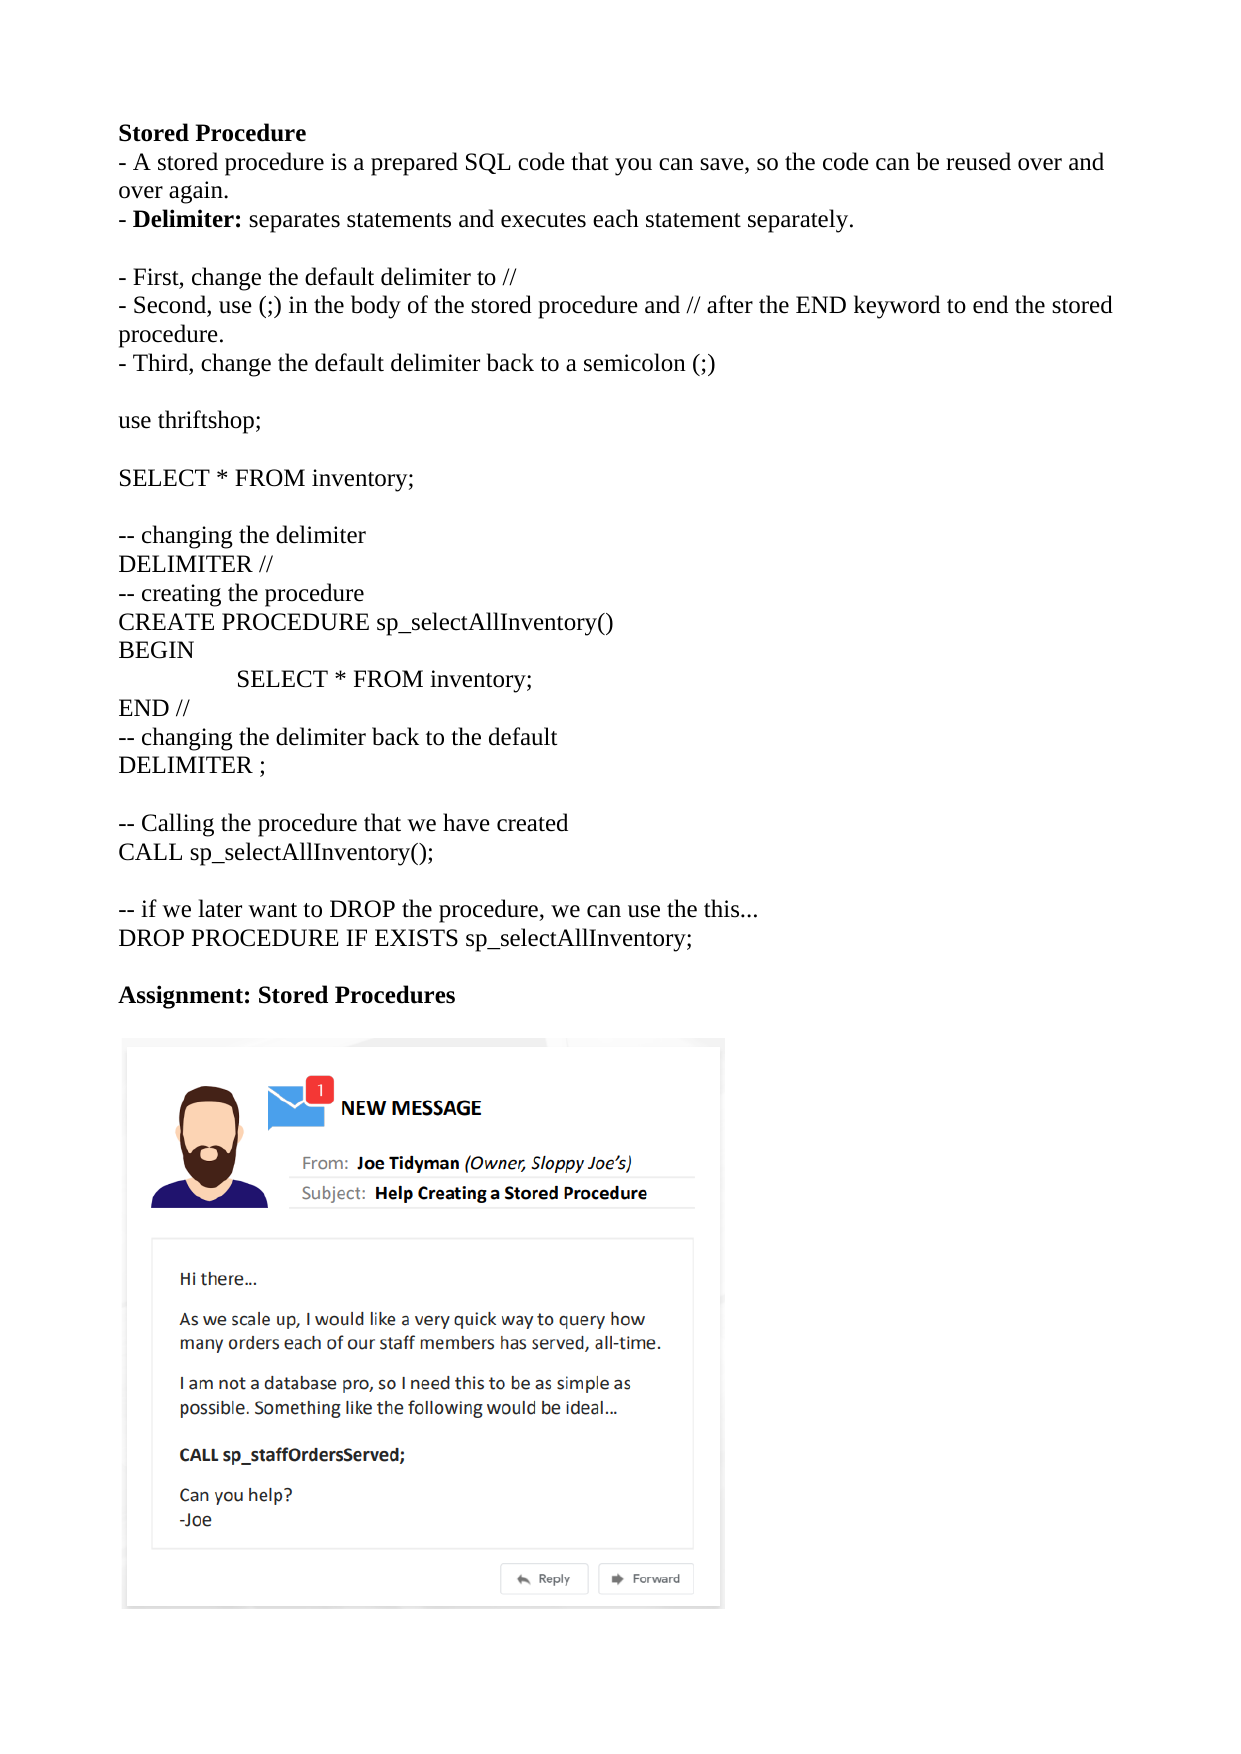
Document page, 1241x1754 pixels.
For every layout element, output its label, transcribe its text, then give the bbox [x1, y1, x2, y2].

text - Delimiter: separates statements and executes each statement separately. [118, 204, 1122, 233]
text Stored Procedure [118, 118, 1122, 147]
text - Third, change the default delimiter back to a semicolon (;) [118, 348, 1122, 377]
text Assignment: Stored Procedures [118, 981, 1122, 1009]
text - A stored procedure is a prepared SQL code that you can save, so the code can be reused over and over again. [118, 147, 1122, 204]
text - Second, use (;) in the body of the stored procedure and // after the END keyword to end the stored procedure. [118, 291, 1122, 348]
picture [121, 1038, 725, 1609]
text - First, change the default delimiter to // [118, 262, 1122, 291]
text use thriftshop; SELECT * FROM inventory; -- changing the delimiter DELIMITER // -- creating the procedure CREATE PROCEDURE sp_selectAllInventory() BEGIN SELECT * FROM inventory; END // -- changing the delimiter back to the default DELIMITER ; -- Calling the procedure that we have created CALL sp_selectAllInventory(); -- if we later want to DROP the procedure, we can use the this... DROP PROCEDURE IF EXISTS sp_selectAllInventory; [118, 406, 1122, 952]
